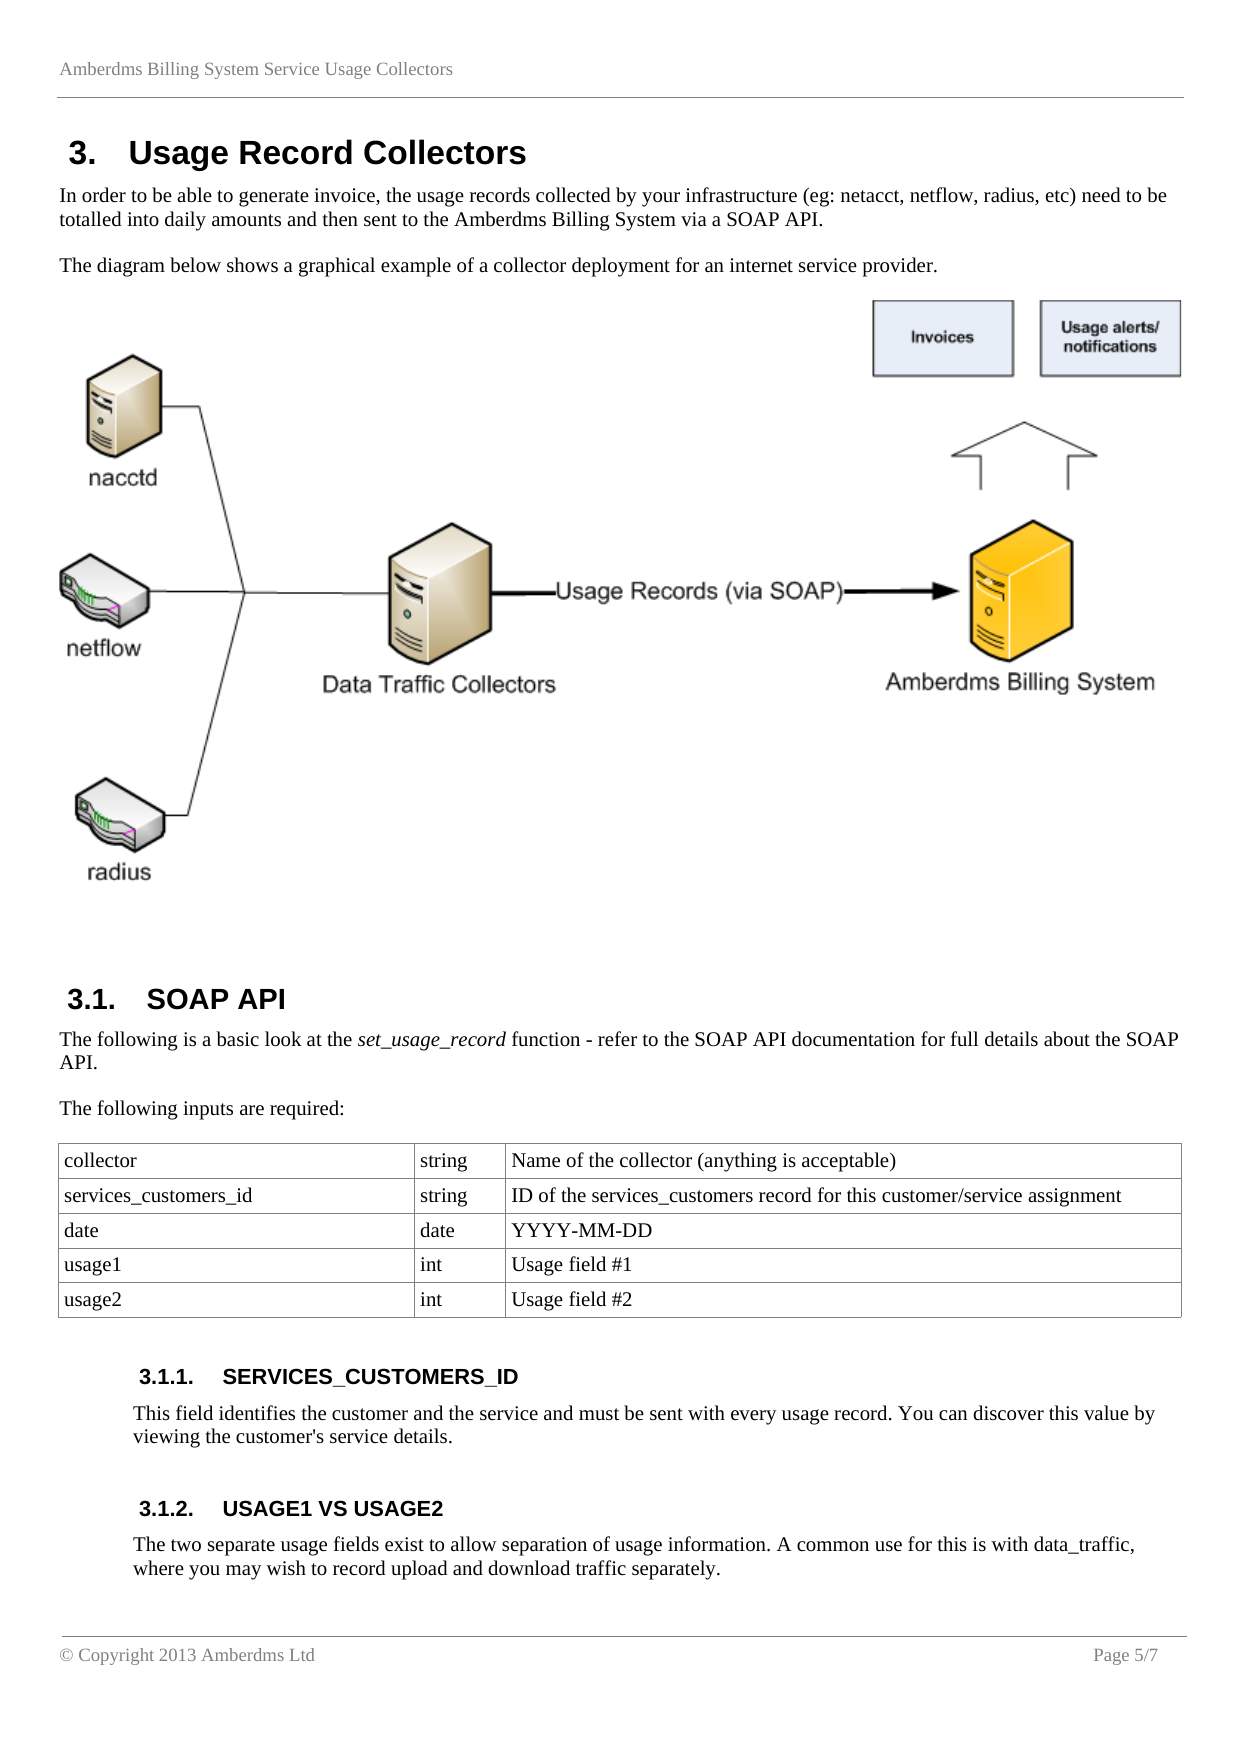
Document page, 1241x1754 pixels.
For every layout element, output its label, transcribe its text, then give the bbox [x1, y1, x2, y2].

text The following is a basic look at the set_usage_record function - refer to the SOAP API documentation for full details about the SOAP API. [59, 1028, 1181, 1074]
table_cell Usage field #1 [506, 1249, 1181, 1282]
table_cell ID of the services_customers record for this customer/service assignment [506, 1179, 1181, 1213]
picture [59, 300, 1182, 889]
subtitle SOAP API [59, 983, 1181, 1015]
table_cell YYYY-MM-DD [506, 1214, 1181, 1247]
table_cell date [59, 1214, 414, 1247]
table_header Name of the collector (anything is acceptable) [506, 1144, 1181, 1178]
table_cell Usage field #2 [506, 1283, 1181, 1317]
table_cell int [415, 1283, 505, 1317]
text The following inputs are required: [59, 1097, 1181, 1120]
text The two separate usage fields exist to allow separation of usage information. A common use for this is with data_traffic, where you may wish to record upload and download traffic separately. [133, 1533, 1181, 1579]
table_cell usage2 [59, 1283, 414, 1317]
table_cell usage1 [59, 1249, 414, 1282]
text This field identifies the customer and the service and must be sent with every usage record. You can discover this value by viewing the customer's service details. [133, 1402, 1181, 1448]
table_cell int [415, 1249, 505, 1282]
subtitle services_customers_id [133, 1365, 1181, 1389]
text The diagram below shows a graphical example of a collector deployment for an internet service provider. [59, 254, 1181, 277]
table_header string [415, 1144, 505, 1178]
table_cell date [415, 1214, 505, 1247]
table_header collector [59, 1144, 414, 1178]
subtitle Usage Record Collectors [59, 134, 1181, 172]
subtitle Usage1 vs Usage2 [133, 1496, 1181, 1521]
table_cell services_customers_id [59, 1179, 414, 1213]
table_cell string [415, 1179, 505, 1213]
text In order to be able to generate invoice, the usage records collected by your infrastructure (eg: netacct, netflow, radius, etc) need to be totalled into daily amounts and then sent to the Amberdms Billing System via a SOAP API. [59, 184, 1181, 231]
